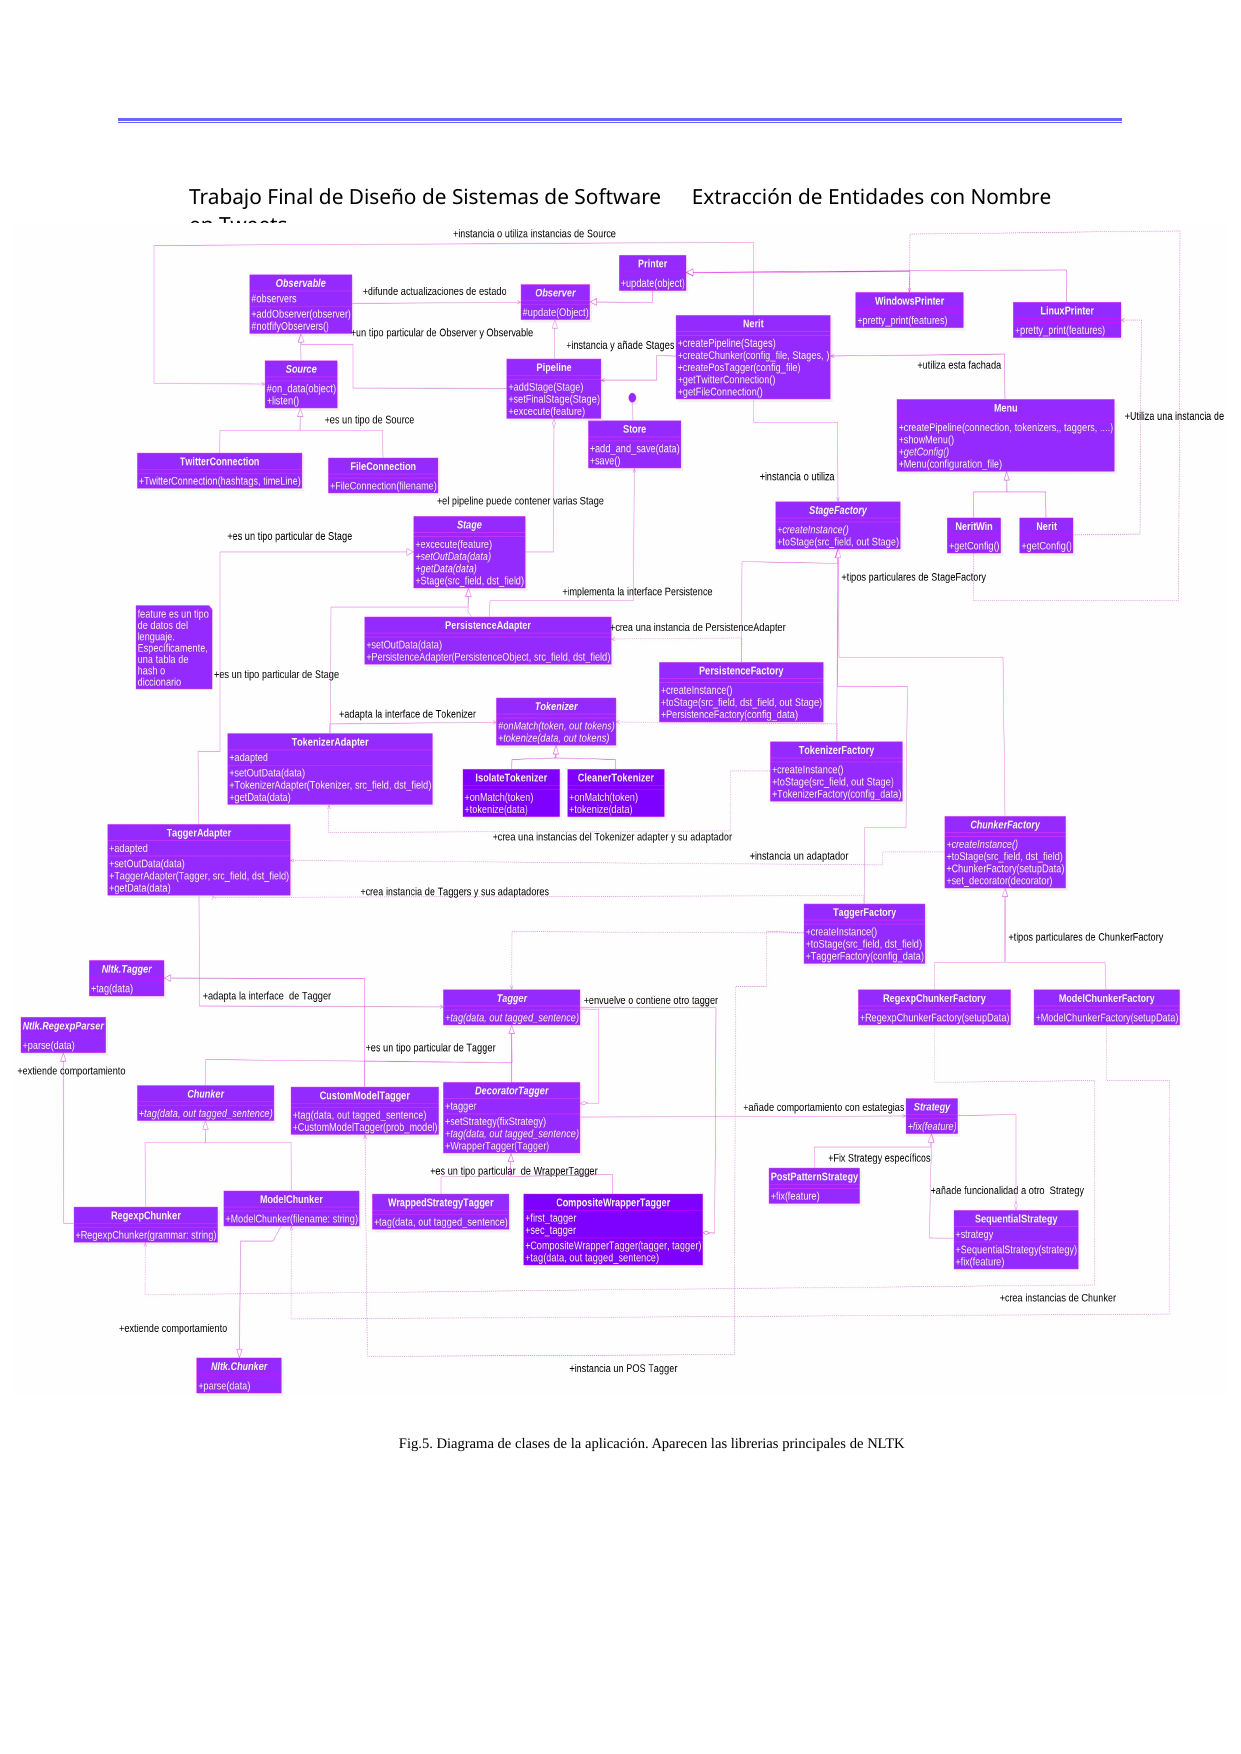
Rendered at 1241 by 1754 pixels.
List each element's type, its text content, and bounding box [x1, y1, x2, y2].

picture [14, 223, 1227, 1397]
text Fig.5. Diagrama de clases de la aplicación. Aparecen las librerias principales de NLTK [177, 1425, 1063, 1454]
